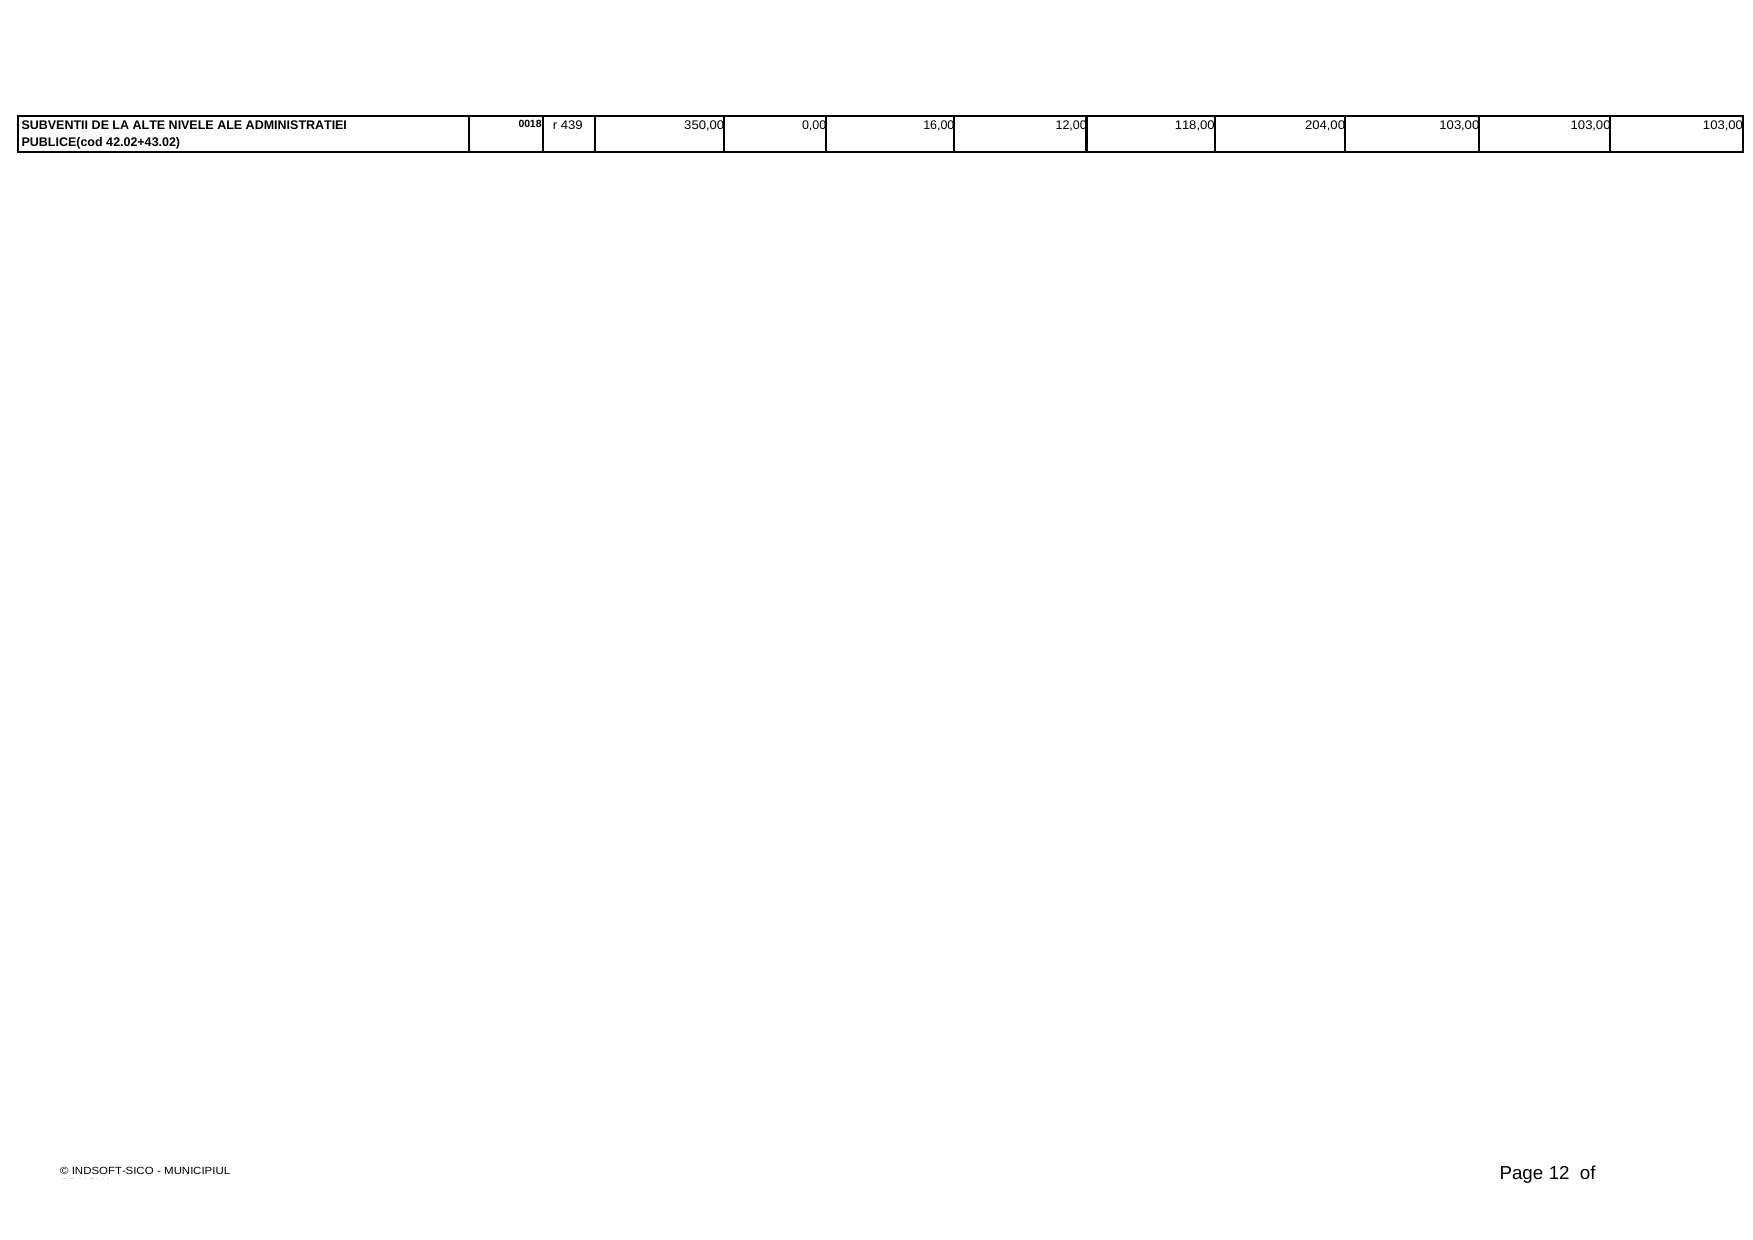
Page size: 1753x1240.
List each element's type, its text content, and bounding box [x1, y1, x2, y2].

table_cell 0018 [470, 117, 542, 151]
table_cell r 439 [544, 117, 594, 151]
table_cell 118,00 [1088, 117, 1214, 151]
table_cell SUBVENTII DE LA ALTE NIVELE ALE ADMINISTRATIEI PUBLICE(cod 42.02+43.02) [19, 117, 468, 151]
table_cell 204,00 [1216, 117, 1344, 151]
table_cell 16,00 [827, 117, 953, 151]
table_cell 103,00 [1611, 117, 1742, 151]
table_cell 0,00 [725, 117, 825, 151]
table_cell 103,00 [1480, 117, 1609, 151]
table_cell 350,00 [596, 117, 723, 151]
table_cell 103,00 [1346, 117, 1478, 151]
table_cell 12,00 [955, 117, 1085, 151]
